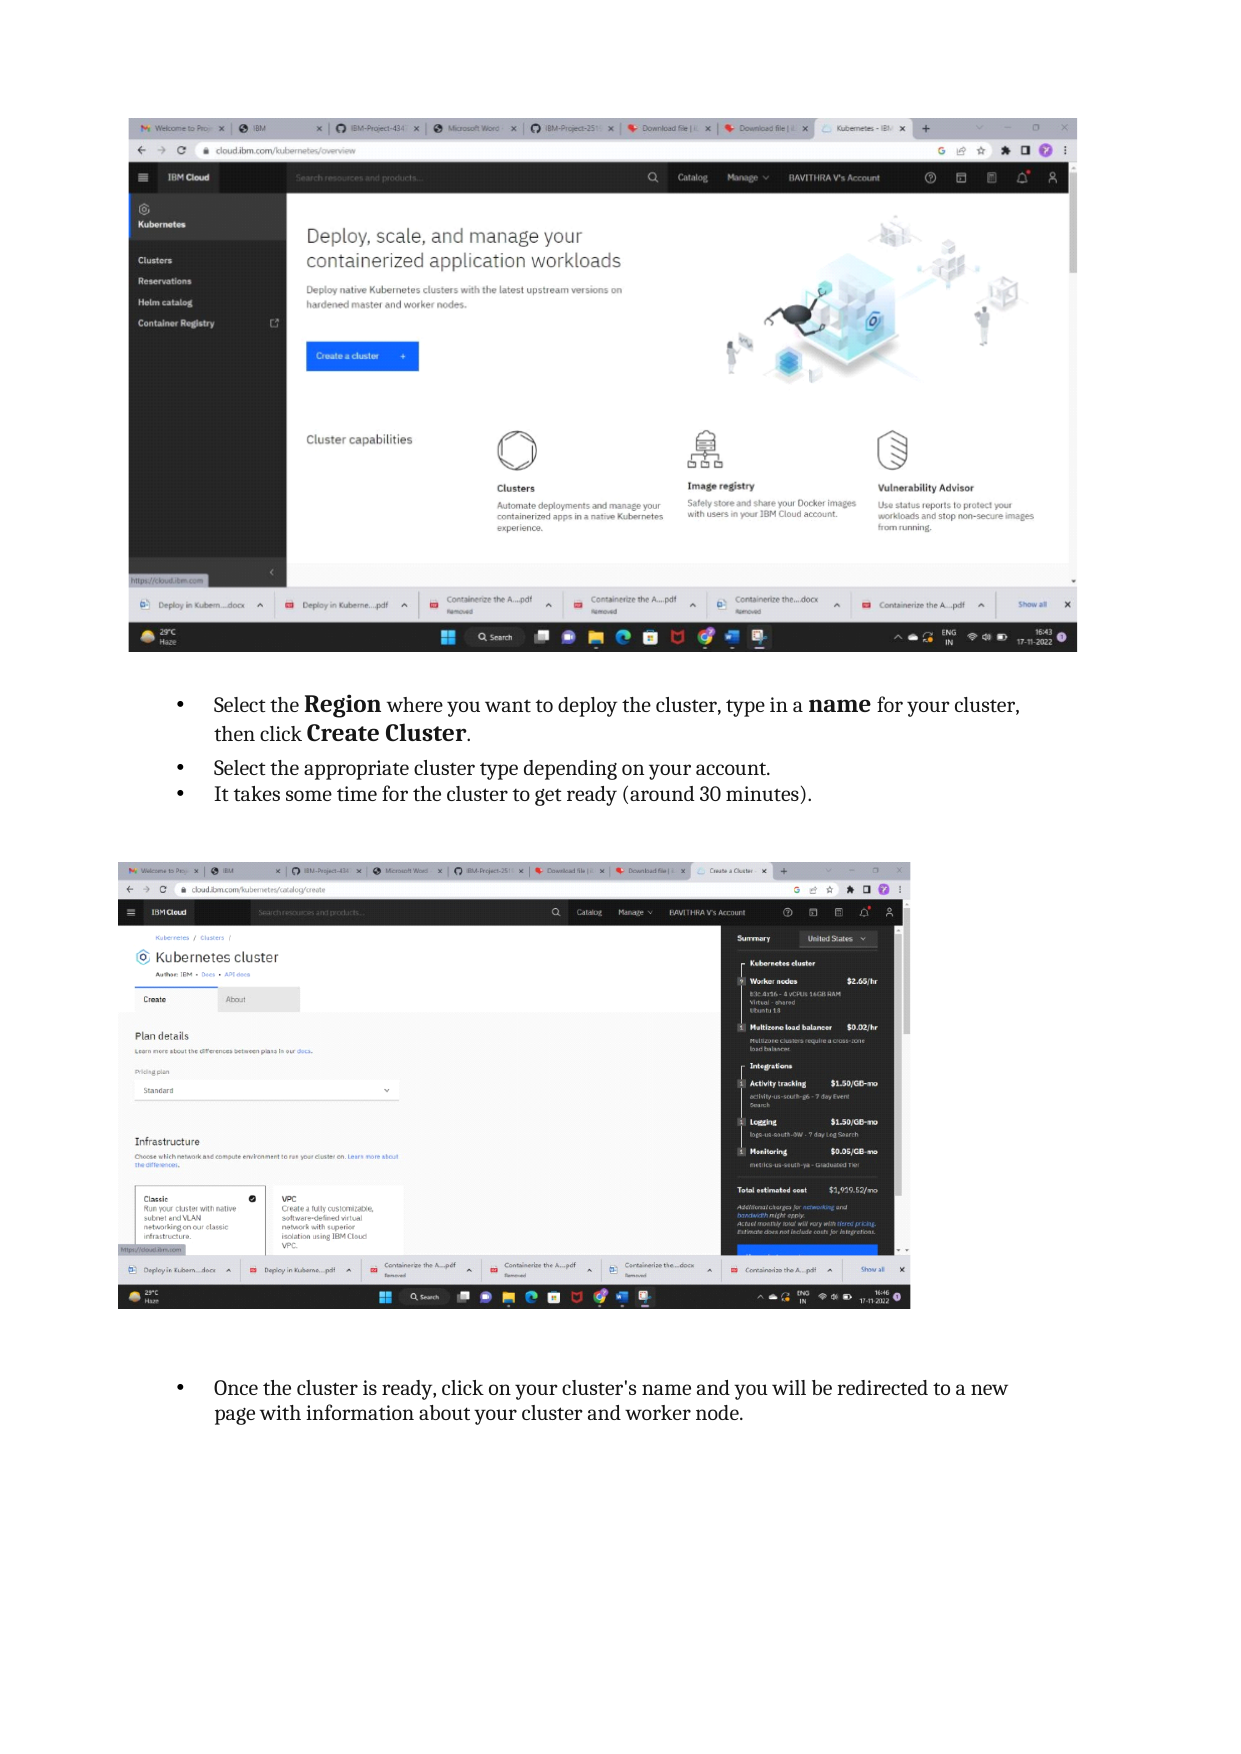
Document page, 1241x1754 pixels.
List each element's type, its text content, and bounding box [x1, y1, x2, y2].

list It takes some time for the cluster to get ready (around 30 minutes). [176, 781, 1122, 807]
list Select the appropriate cluster type depending on your account. [176, 756, 1122, 781]
list Select the Region where you want to deploy the cluster, type in a name for your cluster, then click Create Cluster. [176, 690, 1052, 748]
list Once the cluster is ready, click on your cluster's name and you will be redirected to a new page with information about your cluster and worker node. [176, 1376, 1043, 1426]
